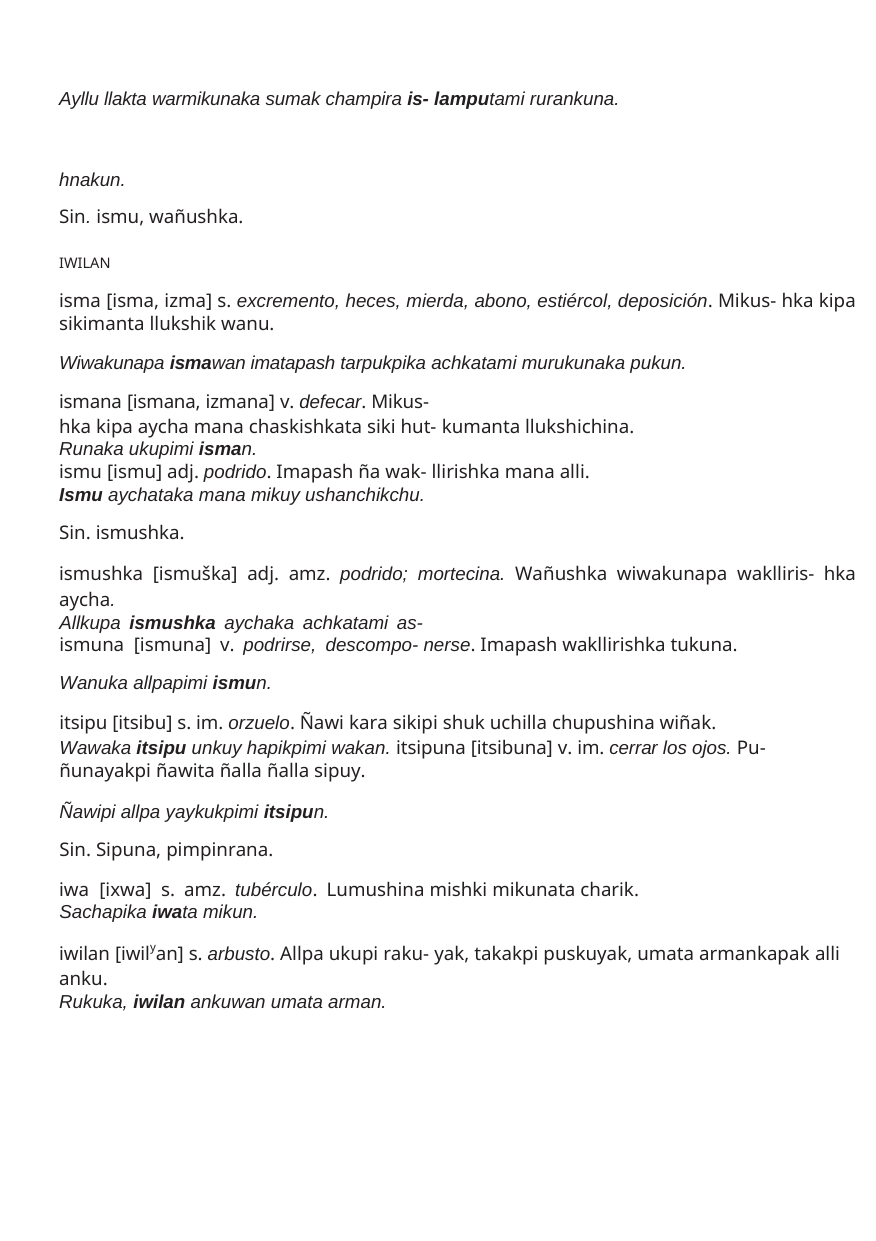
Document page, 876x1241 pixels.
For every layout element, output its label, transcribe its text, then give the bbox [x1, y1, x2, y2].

text Wiwakunapa ismawan imatapash tarpukpika achkatami murukunaka pukun. [59, 352, 856, 373]
text Allkupa ismushka aychaka achkatami as- [59, 612, 856, 633]
text Rukuka, iwilan ankuwan umata arman. [59, 991, 856, 1012]
text Sin. Sipuna, pimpinrana. [59, 839, 856, 860]
text isma [isma, izma] s. excremento, heces, mierda, abono, estiércol, deposición. Mikus- hka kipa sikimanta llukshik wanu. [59, 289, 856, 334]
text IWILAN [59, 253, 856, 273]
text Ñawipi allpa yaykukpimi itsipun. [59, 800, 856, 822]
text Sin. ismu, wañushka. [59, 208, 856, 227]
text Sachapika iwata mikun. [59, 902, 856, 922]
text ismu [ismu] adj. podrido. Imapash ña wak- llirishka mana alli. [59, 459, 856, 484]
text Ayllu llakta warmikunaka sumak champira is- lamputami rurankuna. [59, 88, 856, 110]
text Wanuka allpapimi ismun. [59, 673, 856, 693]
text Sin. ismushka. [59, 523, 856, 544]
text itsipu [itsibu] s. im. orzuelo. Ñawi kara sikipi shuk uchilla chupushina wiñak. [59, 710, 856, 734]
text Ismu aychataka mana mikuy ushanchikchu. [59, 484, 856, 506]
text iwilan [iwilyan] s. arbusto. Allpa ukupi raku- yak, takakpi puskuyak, umata armankapak alli anku. [59, 939, 840, 991]
text hka kipa aycha mana chaskishkata siki hut- kumanta llukshichina. [59, 413, 856, 439]
text iwa [ixwa] s. amz. tubérculo. Lumushina mishki mikunata charik. [59, 877, 840, 901]
text ismushka [ismuška] adj. amz. podrido; mortecina. Wañushka wiwakunapa waklliris- hka aycha. [59, 561, 856, 612]
text Runaka ukupimi isman. [59, 439, 856, 459]
text ismuna [ismuna] v. podrirse, descompo- nerse. Imapash wakllirishka tukuna. [59, 633, 856, 656]
text Wawaka itsipu unkuy hapikpimi wakan. itsipuna [itsibuna] v. im. cerrar los ojos. Pu- ñunayakpi ñawita ñalla ñalla sipuy. [59, 736, 856, 783]
text ismana [ismana, izmana] v. defecar. Mikus- [59, 390, 856, 413]
text hnakun. [59, 168, 856, 190]
